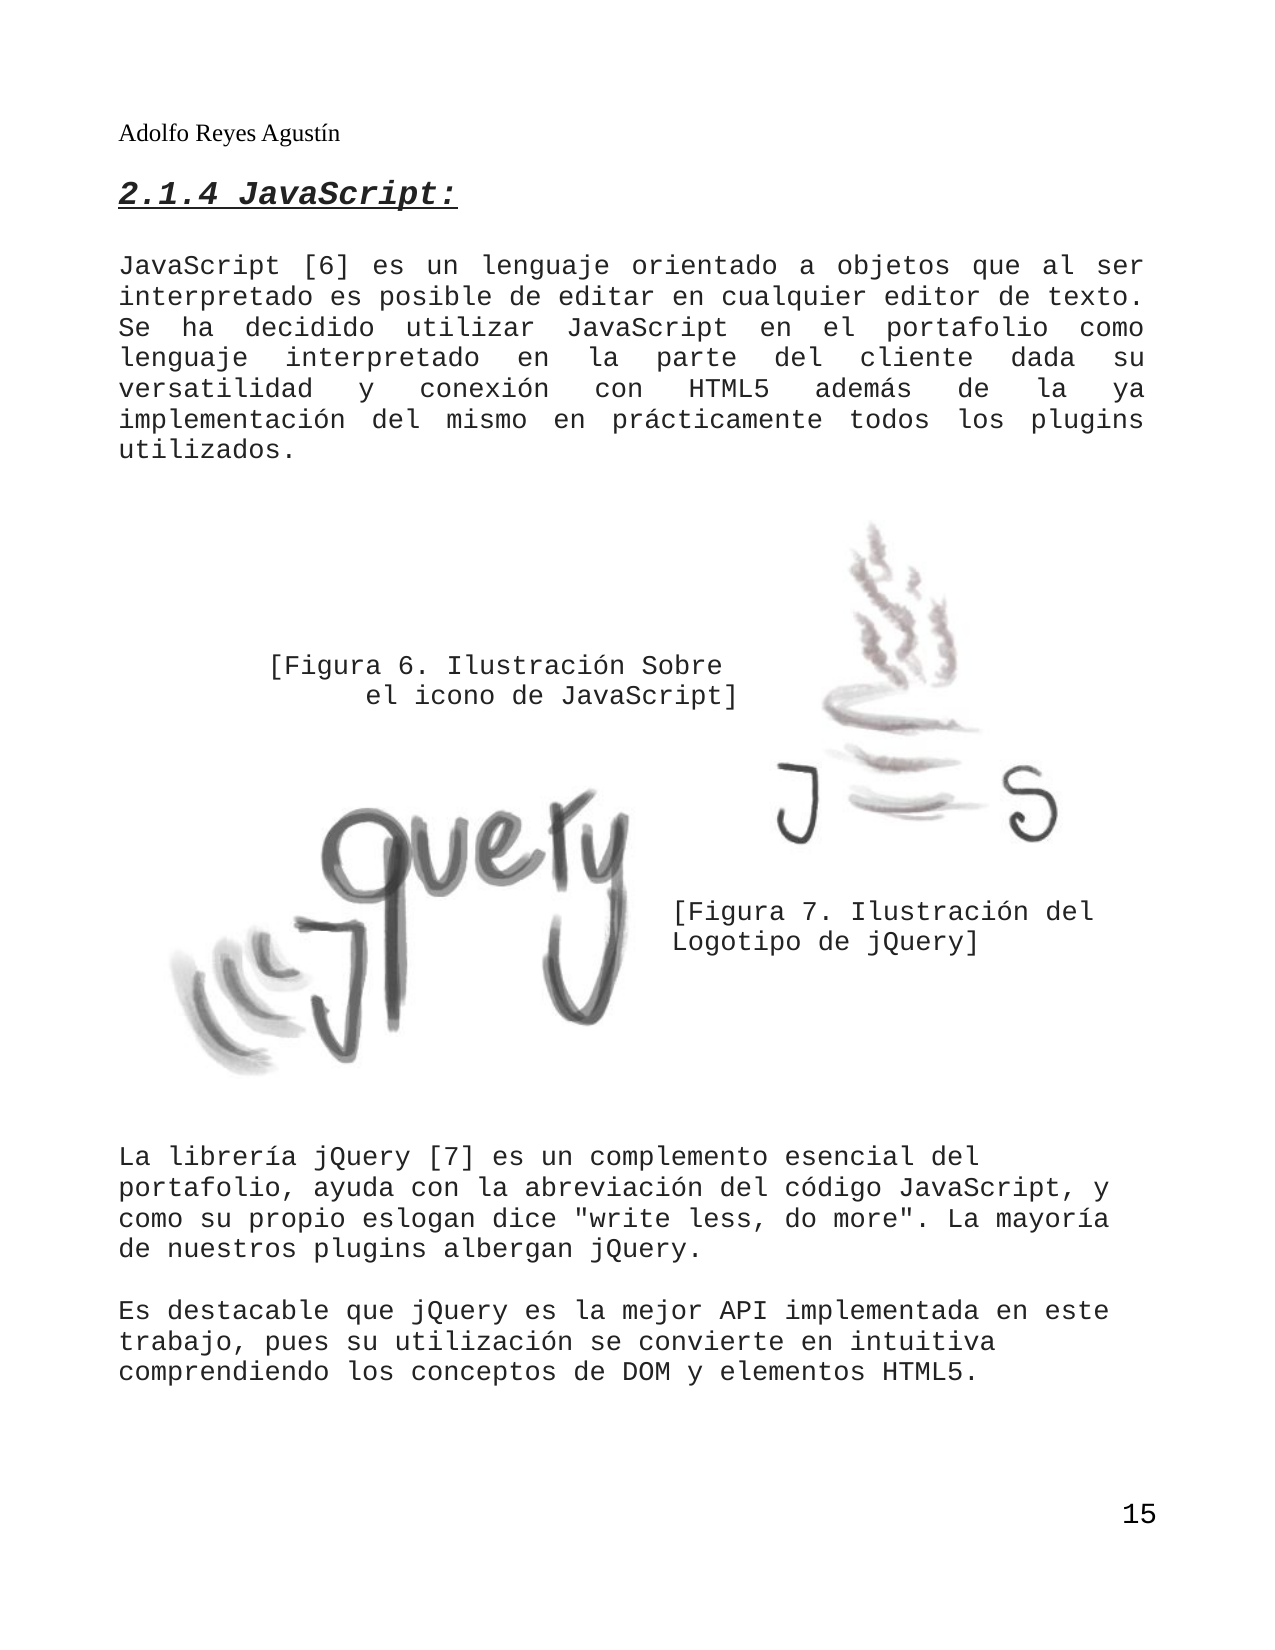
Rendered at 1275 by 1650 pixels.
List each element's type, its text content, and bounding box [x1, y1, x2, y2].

text [1080, 682, 1145, 713]
text [118, 928, 143, 959]
text [Figura 7. Ilustración del [656, 897, 1145, 928]
text Logotipo de jQuery] [656, 928, 1145, 959]
text [Figura 6. Ilustración Sobre [118, 651, 738, 682]
text el icono de JavaScript] [118, 682, 738, 713]
picture [738, 499, 1080, 879]
text La librería jQuery [7] es un complemento esencial del portafolio, ayuda con la abreviación del código JavaScript, y como su propio eslogan dice "write less, do more". La mayoría de nuestros plugins albergan jQuery. [118, 1143, 1145, 1266]
text 2.1.4 JavaScript: [118, 176, 1145, 214]
text JavaScript [6] es un lenguaje orientado a objetos que al ser interpretado es posible de editar en cualquier editor de texto. Se ha decidido utilizar JavaScript en el portafolio como lenguaje interpretado en la parte del cliente dada su versatilidad y conexión con HTML5 además de la ya implementación del mismo en prácticamente todos los plugins utilizados. [118, 252, 1145, 467]
text [1080, 651, 1145, 682]
picture [143, 765, 656, 1097]
text Es destacable que jQuery es la mejor API implementada en este trabajo, pues su utilización se convierte en intuitiva comprendiendo los conceptos de DOM y elementos HTML5. [118, 1297, 1145, 1389]
text [118, 897, 143, 928]
